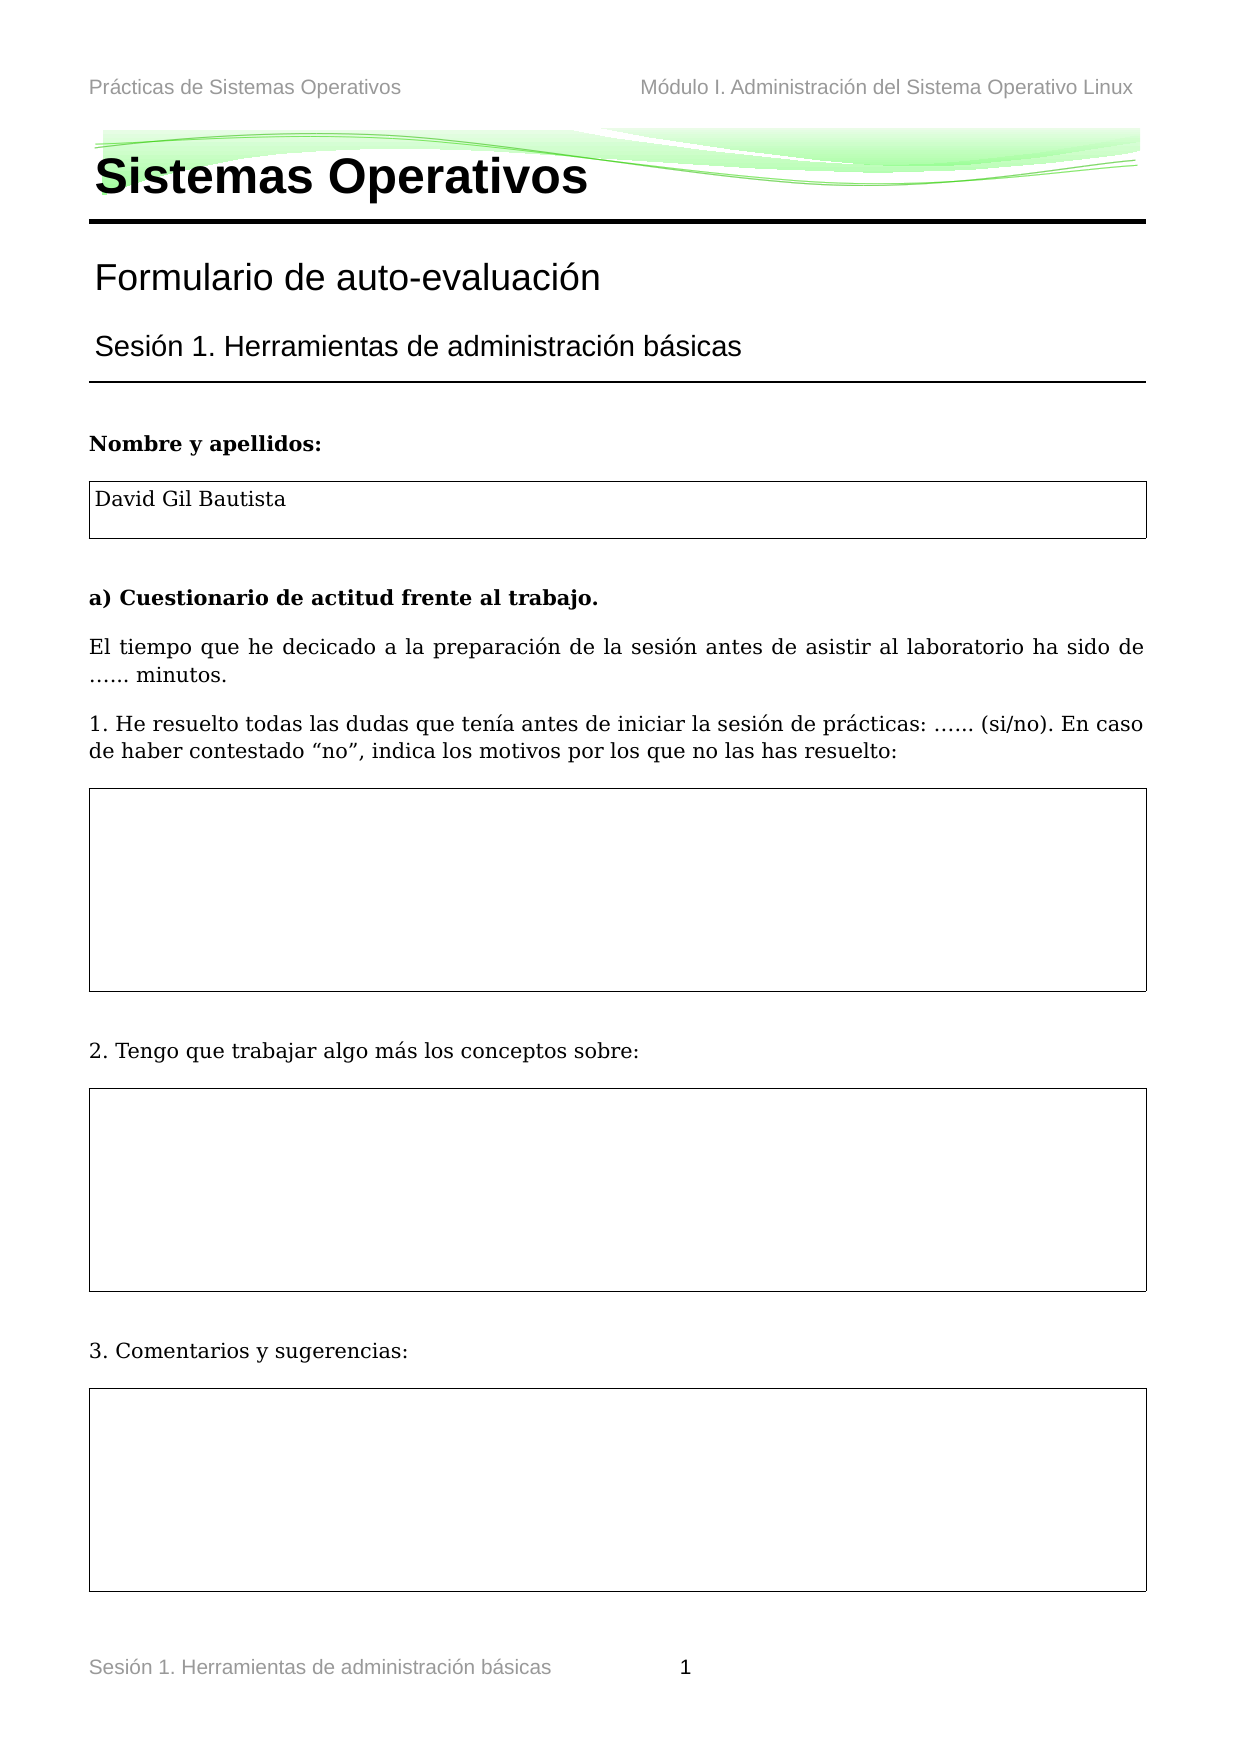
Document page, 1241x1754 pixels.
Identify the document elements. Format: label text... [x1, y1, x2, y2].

text 1. He resuelto todas las dudas que tenía antes de iniciar la sesión de prácticas: …... (si/no). En caso de haber contestado “no”, indica los motivos por los que no las has resuelto: [89, 712, 1146, 764]
table_header Sistemas Operativos [89, 123, 1146, 219]
text El tiempo que he decicado a la preparación de la sesión antes de asistir al laboratorio ha sido de …... minutos. [89, 635, 1146, 687]
text Nombre y apellidos: [89, 432, 1146, 456]
text 3. Comentarios y sugerencias: [89, 1339, 1146, 1364]
text a) Cuestionario de actitud frente al trabajo. [89, 586, 1146, 611]
table_header Formulario de auto-evaluación Sesión 1. Herramientas de administración básicas [89, 224, 1146, 381]
text 2. Tengo que trabajar algo más los conceptos sobre: [89, 1039, 1146, 1064]
table_header [90, 1389, 1146, 1591]
picture [376, 171, 387, 189]
picture [94, 128, 1141, 195]
table_header [90, 1089, 1146, 1291]
table_header David Gil Bautista [90, 482, 1146, 537]
table_header [90, 789, 1146, 991]
